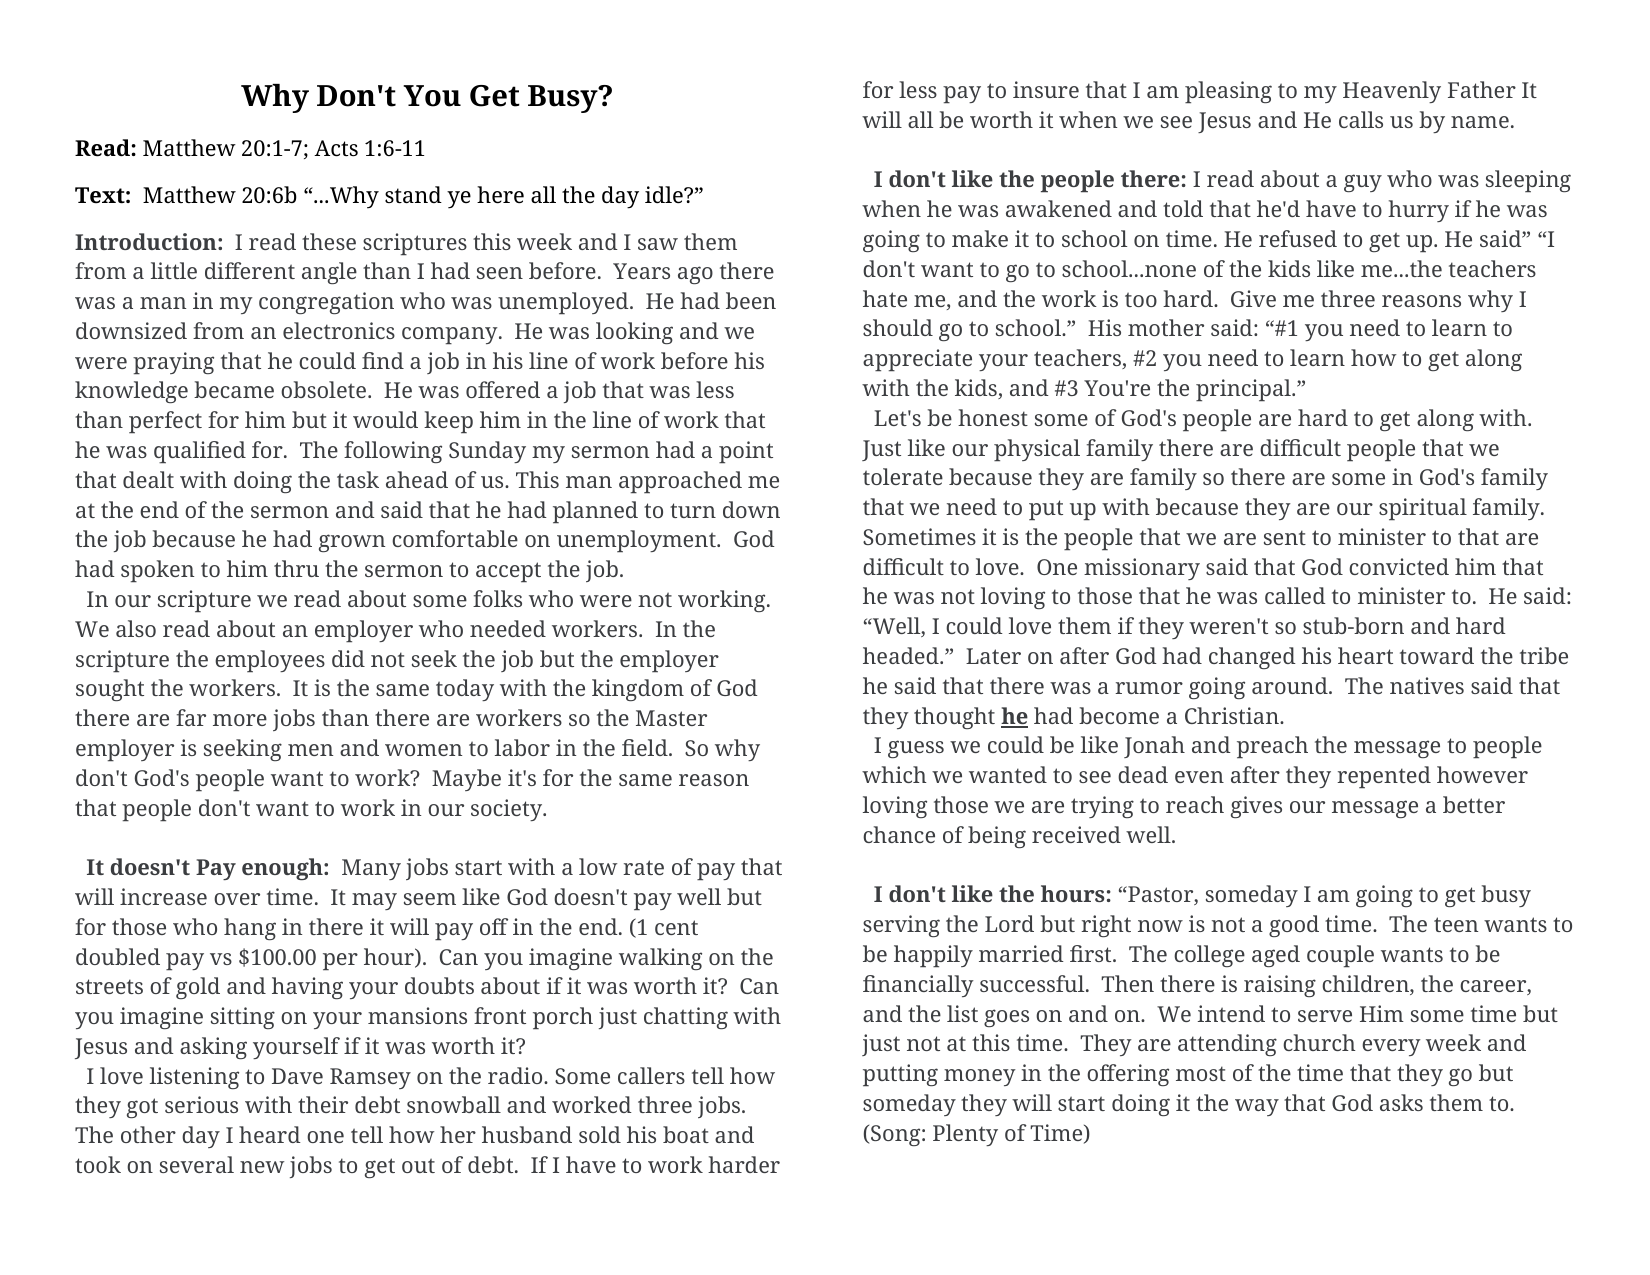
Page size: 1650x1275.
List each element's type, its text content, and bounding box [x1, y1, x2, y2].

text I guess we could be like Jonah and preach the message to people which we wanted to see dead even after they repented however loving those we are trying to reach gives our message a better chance of being received well. [862, 730, 1575, 849]
text Introduction: I read these scriptures this week and I saw them from a little different angle than I had seen before. Years ago there was a man in my congregation who was unemployed. He had been downsized from an electronics company. He was looking and we were praying that he could find a job in his line of work before his knowledge became obsolete. He was offered a job that was less than perfect for him but it would keep him in the line of work that he was qualified for. The following Sunday my sermon had a point that dealt with doing the task ahead of us. This man approached me at the end of the sermon and said that he had planned to turn down the job because he had grown comfortable on unemployment. God had spoken to him thru the sermon to accept the job. [75, 226, 787, 584]
text Let's be honest some of God's people are hard to get along with. Just like our physical family there are difficult people that we tolerate because they are family so there are some in God's family that we need to put up with because they are our spiritual family. Sometimes it is the people that we are sent to minister to that are difficult to love. One missionary said that God convicted him that he was not loving to those that he was called to minister to. He said: “Well, I could love them if they weren't so stub-born and hard headed.” Later on after God had changed his heart toward the tribe he said that there was a rumor going around. The natives said that they thought he had become a Christian. [862, 403, 1575, 730]
text In our scripture we read about some folks who were not working. We also read about an employer who needed workers. In the scripture the employees did not seek the job but the employer sought the workers. It is the same today with the kingdom of God there are far more jobs than there are workers so the Master employer is seeking men and women to labor in the field. So why don't God's people want to work? Maybe it's for the same reason that people don't want to work in our society. [75, 584, 787, 822]
text Read: Matthew 20:1-7; Acts 1:6-11 [75, 133, 787, 163]
text I don't like the hours: “Pastor, someday I am going to get busy serving the Lord but right now is not a good time. The teen wants to be happily married first. The college aged couple wants to be financially successful. Then there is raising children, the career, and the list goes on and on. We intend to serve Him some time but just not at this time. They are attending church every week and putting money in the offering most of the time that they go but someday they will start doing it the way that God asks them to. (Song: Plenty of Time) [862, 879, 1575, 1147]
text I don't like the people there: I read about a guy who was sleeping when he was awakened and told that he'd have to hurry if he was going to make it to school on time. He refused to get up. He said” “I don't want to go to school...none of the kids like me...the teachers hate me, and the work is too hard. Give me three reasons why I should go to school.” His mother said: “#1 you need to learn to appreciate your teachers, #2 you need to learn how to get along with the kids, and #3 You're the principal.” [862, 164, 1575, 403]
text Why Don't You Get Busy? [75, 75, 787, 115]
text for less pay to insure that I am pleasing to my Heavenly Father It will all be worth it when we see Jesus and He calls us by name. [862, 75, 1575, 134]
text Text: Matthew 20:6b “...Why stand ye here all the day idle?” [75, 180, 787, 209]
text I love listening to Dave Ramsey on the radio. Some callers tell how they got serious with their debt snowball and worked three jobs. The other day I heard one tell how her husband sold his boat and took on several new jobs to get out of debt. If I have to work harder [75, 1061, 787, 1180]
text It doesn't Pay enough: Many jobs start with a low rate of pay that will increase over time. It may seem like God doesn't pay well but for those who hang in there it will pay off in the end. (1 cent doubled pay vs $100.00 per hour). Can you imagine walking on the streets of gold and having your doubts about if it was worth it? Can you imagine sitting on your mansions front porch just chatting with Jesus and asking yourself if it was worth it? [75, 852, 787, 1061]
